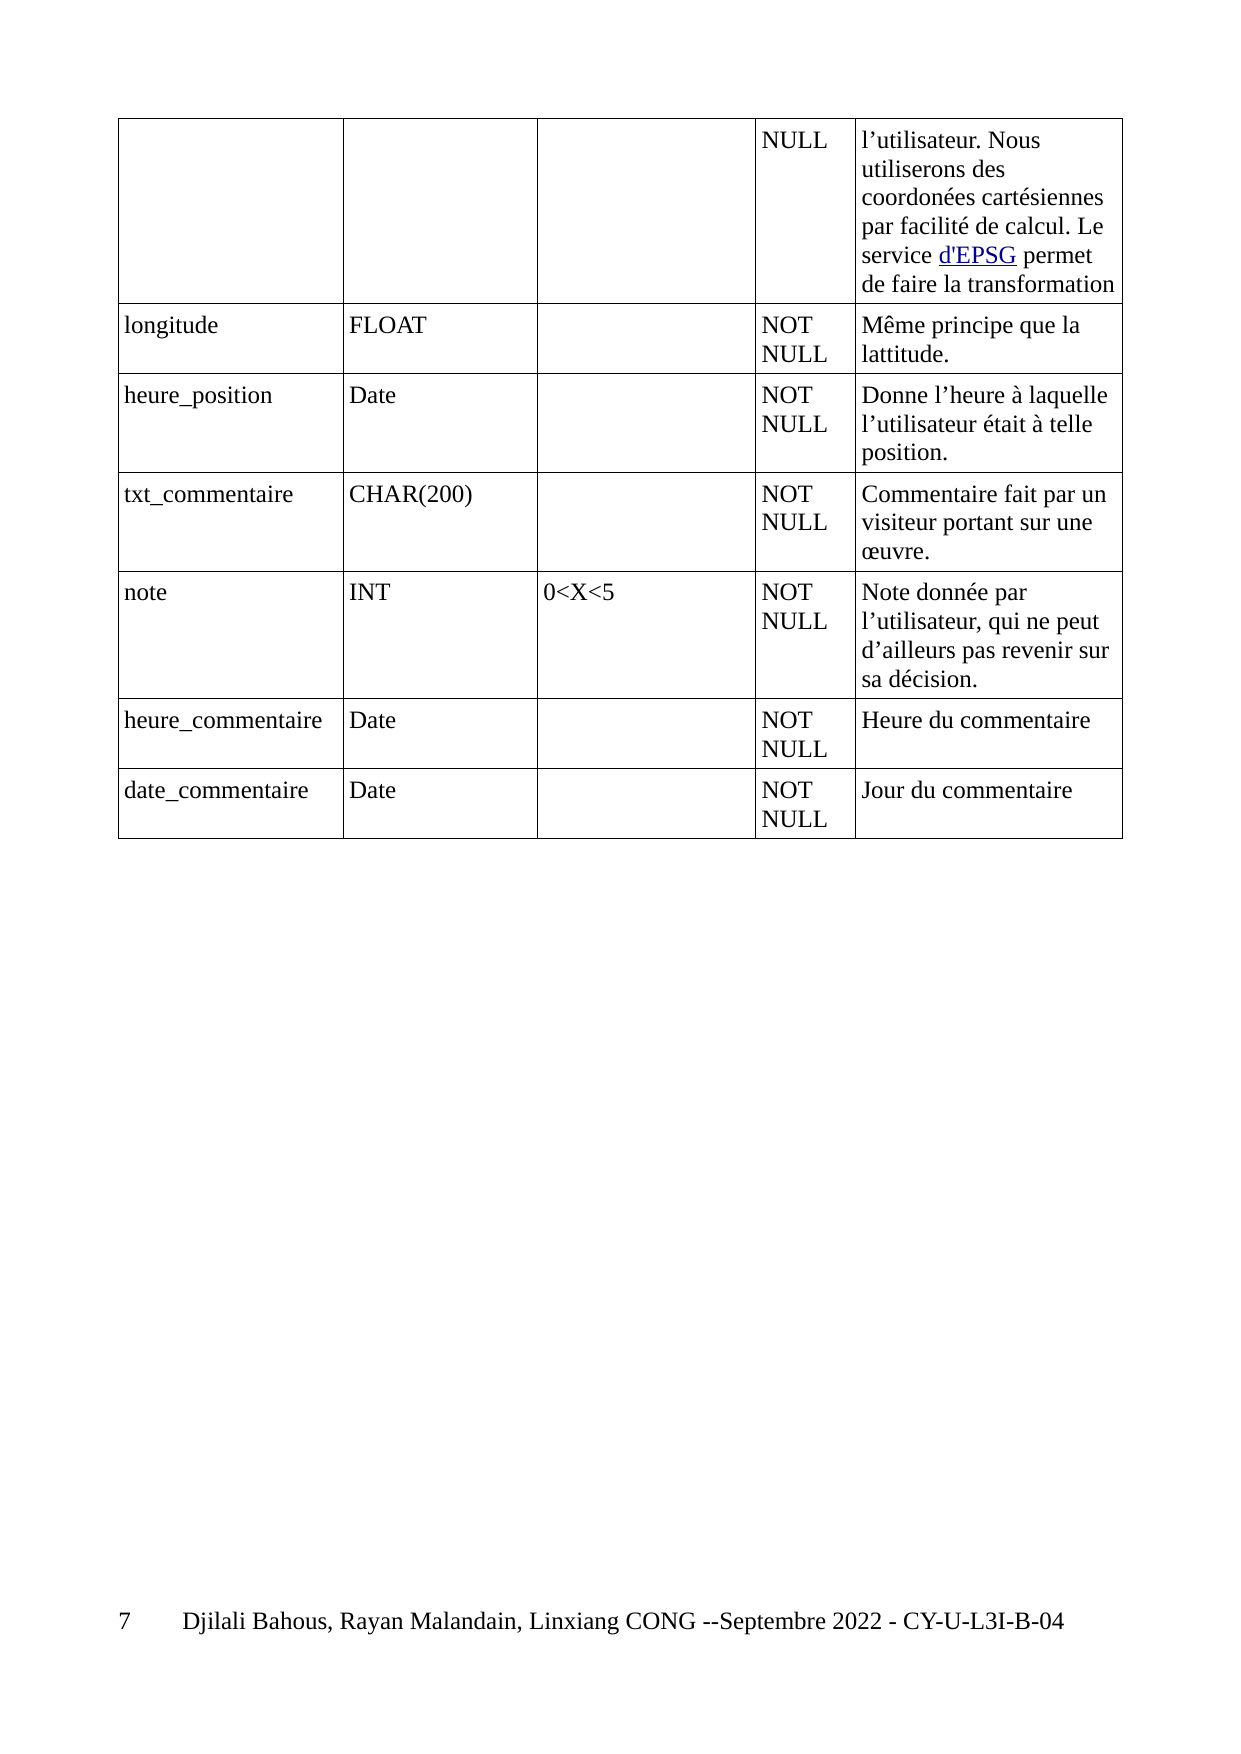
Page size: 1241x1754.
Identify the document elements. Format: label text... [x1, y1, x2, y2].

table_cell txt_commentaire [119, 473, 343, 571]
table_cell Commentaire fait par un visiteur portant sur une œuvre. [856, 473, 1122, 571]
table_cell NOT NULL [756, 473, 855, 571]
table_cell Donne l’heure à laquelle l’utilisateur était à telle position. [856, 374, 1122, 472]
table_cell [538, 769, 755, 838]
table_cell NOT NULL [756, 304, 855, 373]
table_cell NOT NULL [756, 769, 855, 838]
table_cell [538, 304, 755, 373]
table_cell Date [344, 699, 537, 768]
table_cell Date [344, 374, 537, 472]
table_cell 0<X<5 [538, 572, 755, 698]
table_cell [538, 119, 755, 303]
table_cell Heure du commentaire [856, 699, 1122, 768]
table_cell NOT NULL [756, 374, 855, 472]
table_cell heure_position [119, 374, 343, 472]
table_cell NOT NULL [756, 572, 855, 698]
table_cell note [119, 572, 343, 698]
table_cell CHAR(200) [344, 473, 537, 571]
table_cell NULL [756, 119, 855, 303]
table_cell heure_commentaire [119, 699, 343, 768]
table_cell longitude [119, 304, 343, 373]
table_cell [344, 119, 537, 303]
table_cell [538, 473, 755, 571]
table_cell NOT NULL [756, 699, 855, 768]
table_cell FLOAT [344, 304, 537, 373]
table_cell [119, 119, 343, 303]
table_cell Date [344, 769, 537, 838]
table_cell INT [344, 572, 537, 698]
table_cell l’utilisateur. Nous utiliserons des coordonées cartésiennes par facilité de calcul. Le service d'EPSG permet de faire la transformation [856, 119, 1122, 303]
table_cell Jour du commentaire [856, 769, 1122, 838]
table_cell [538, 699, 755, 768]
table_cell [538, 374, 755, 472]
table_cell date_commentaire [119, 769, 343, 838]
table_cell Même principe que la lattitude. [856, 304, 1122, 373]
table_cell Note donnée par l’utilisateur, qui ne peut d’ailleurs pas revenir sur sa décision. [856, 572, 1122, 698]
